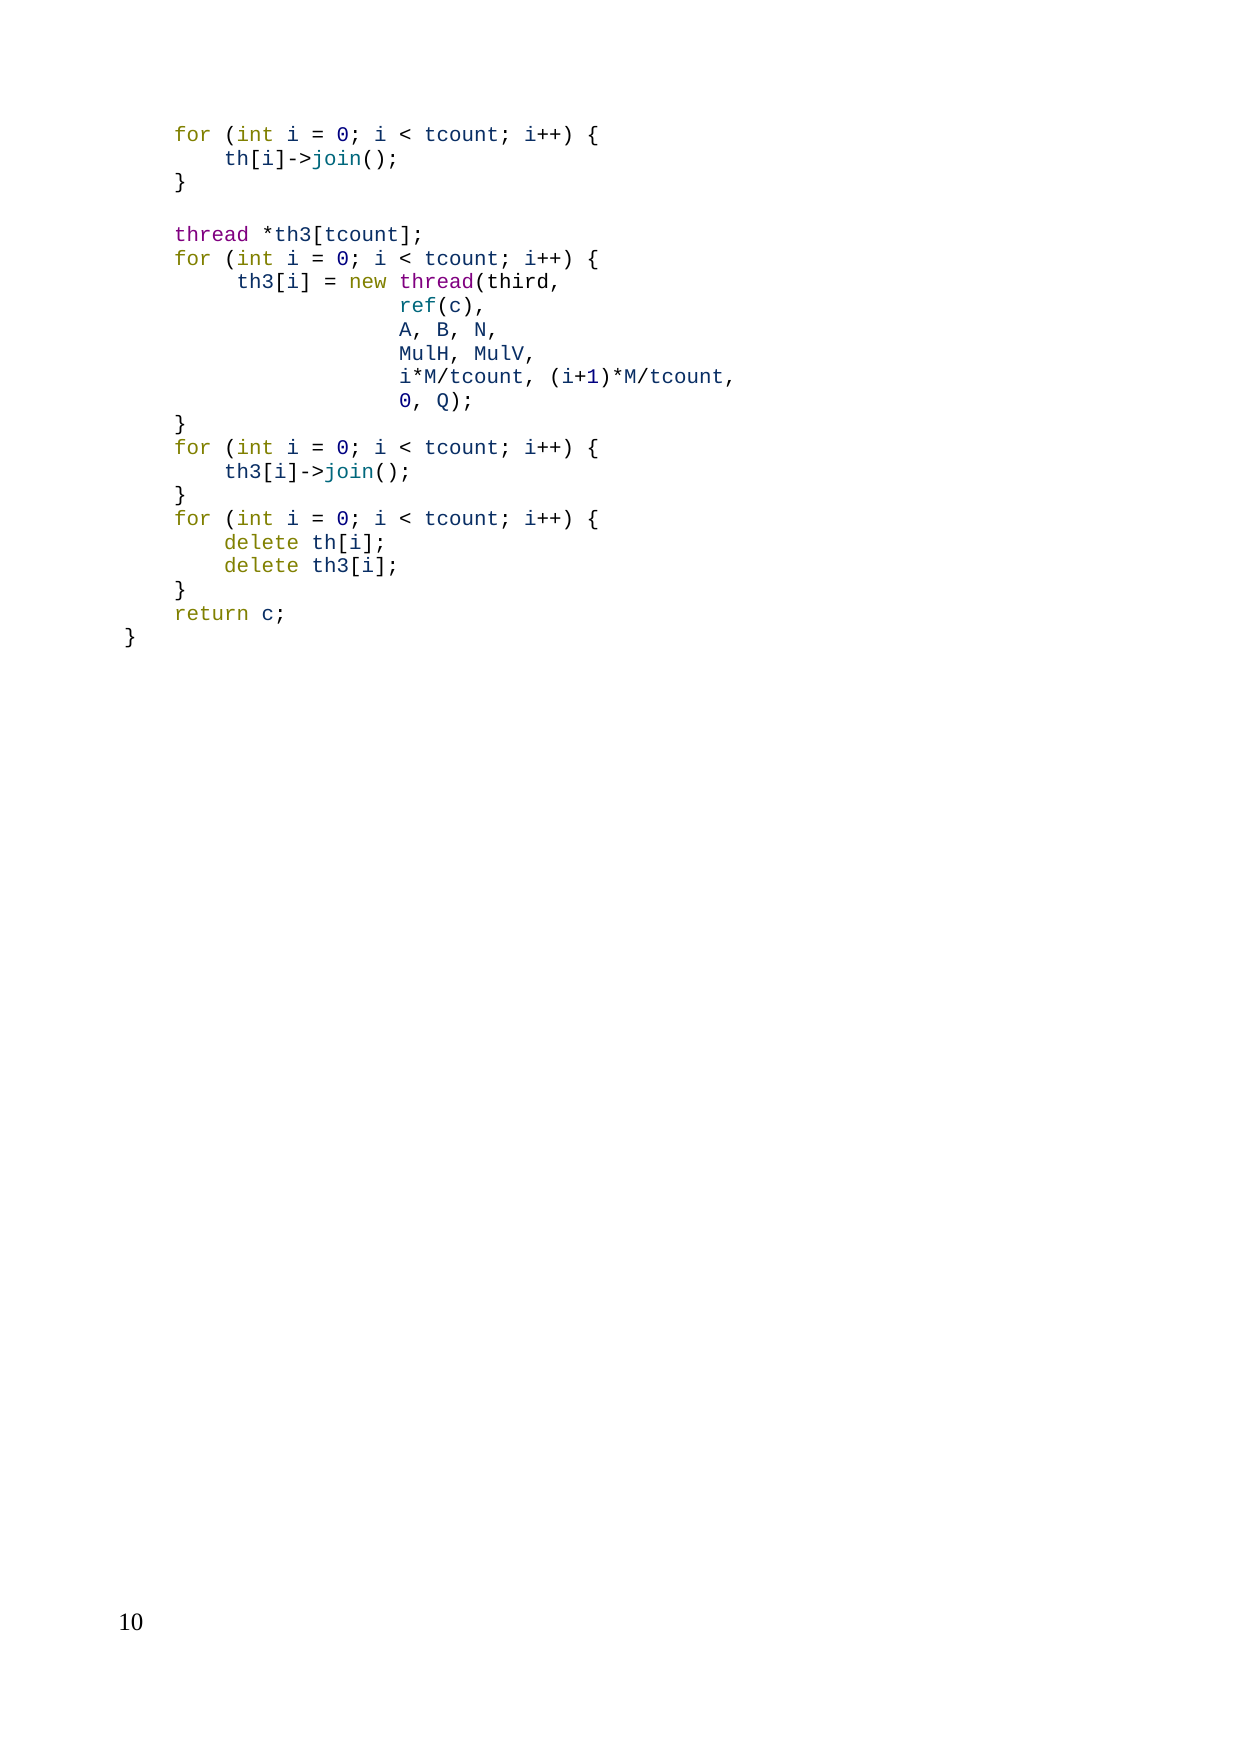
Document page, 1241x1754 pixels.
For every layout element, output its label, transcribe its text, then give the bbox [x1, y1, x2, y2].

table_cell for (int i = 0; i < tcount; i++) { th[i]->join(); } thread *th3[tcount]; for (int i = 0; i < tcount; i++) { th3[i] = new thread(third, ref(c), A, B, N, MulH, MulV, i*M/tcount, (i+1)*M/tcount, 0, Q); } for (int i = 0; i < tcount; i++) { th3[i]->join(); } for (int i = 0; i < tcount; i++) { delete th[i]; delete th3[i]; } return c; } [118, 118, 1122, 685]
